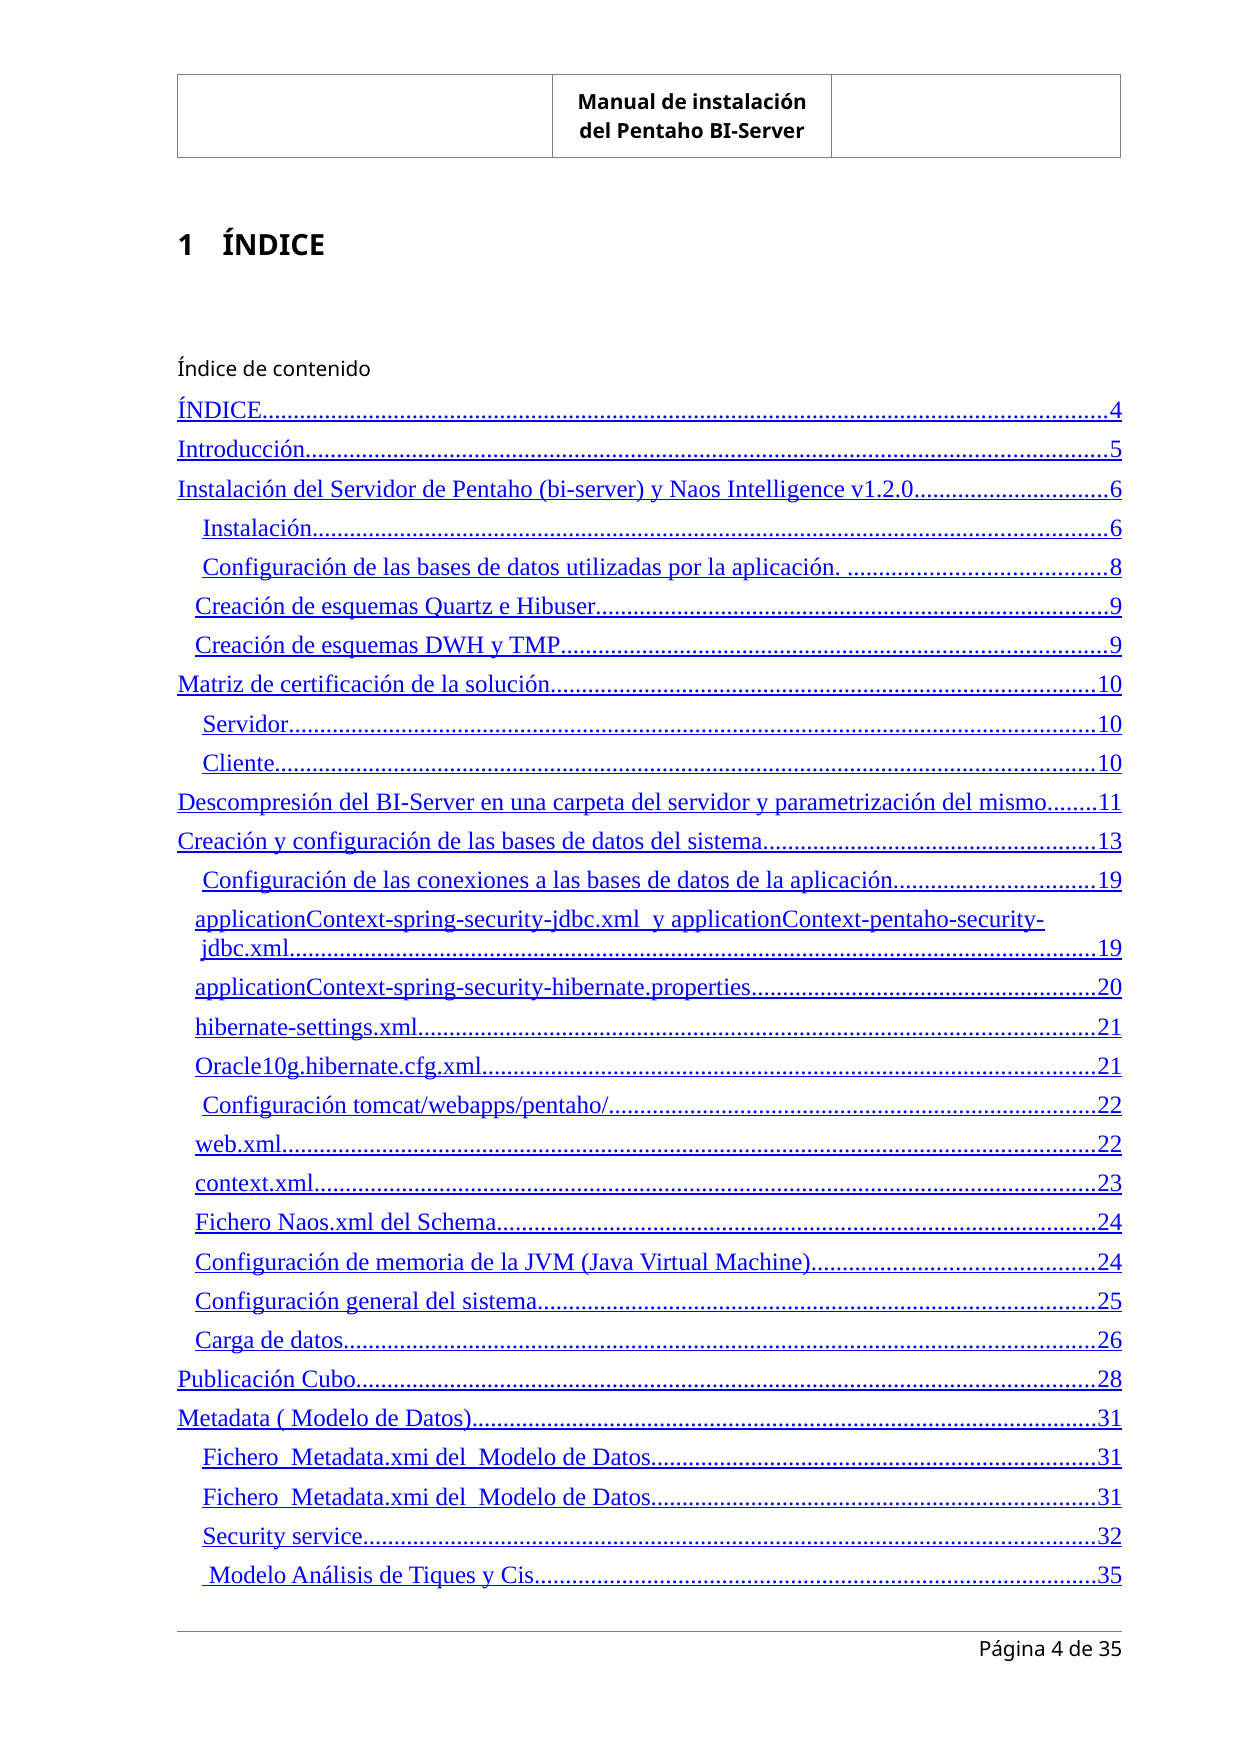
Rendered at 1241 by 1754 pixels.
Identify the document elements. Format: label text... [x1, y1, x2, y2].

text Instalación. 6 [202, 513, 1122, 538]
text Metadata ( Modelo de Datos). 31 [177, 1403, 1157, 1432]
text Oracle10g.hibernate.cfg.xml 21 [195, 1051, 1122, 1076]
text Configuración general del sistema 25 [195, 1286, 1122, 1311]
text ÍNDICE 4 [177, 395, 1157, 424]
text Carga de datos 26 [195, 1325, 1122, 1350]
text applicationContext-spring-security-hibernate.properties 20 [195, 972, 1122, 997]
text Publicación Cubo 28 [177, 1364, 1157, 1393]
text Configuración de las conexiones a las bases de datos de la aplicación. 19 [202, 865, 1122, 890]
text Servidor 10 [202, 709, 1122, 734]
text Descompresión del BI-Server en una carpeta del servidor y parametrización del mismo. 11 [177, 787, 1157, 816]
text applicationContext-spring-security-jdbc.xml y applicationContext-pentaho-security-jdbc.xml. 19 [195, 904, 1122, 962]
text Security service 32 [202, 1521, 1122, 1546]
text Configuración de las bases de datos utilizadas por la aplicación. 8 [202, 552, 1122, 577]
text Modelo Análisis de Tiques y Cis 35 [202, 1560, 1122, 1585]
text Creación y configuración de las bases de datos del sistema 13 [177, 826, 1157, 855]
subtitle Índice de contenido [177, 354, 1122, 383]
text Configuración tomcat/webapps/pentaho/ 22 [202, 1090, 1122, 1115]
text Creación de esquemas DWH y TMP 9 [195, 630, 1122, 655]
text hibernate-settings.xml 21 [195, 1012, 1122, 1037]
text Configuración de memoria de la JVM (Java Virtual Machine) 24 [195, 1247, 1122, 1272]
text Fichero Metadata.xmi del Modelo de Datos. 31 [202, 1442, 1122, 1467]
text web.xml 22 [195, 1129, 1122, 1154]
text Instalación del Servidor de Pentaho (bi-server) y Naos Intelligence v1.2.0 6 [177, 474, 1157, 502]
text Introducción 5 [177, 434, 1157, 463]
text Matriz de certificación de la solución 10 [177, 669, 1157, 698]
text context.xml 23 [195, 1168, 1122, 1193]
text Cliente 10 [202, 748, 1122, 773]
text Creación de esquemas Quartz e Hibuser 9 [195, 591, 1122, 616]
text Fichero Naos.xml del Schema. 24 [195, 1207, 1122, 1232]
text Fichero Metadata.xmi del Modelo de Datos. 31 [202, 1482, 1122, 1507]
subtitle ÍNDICE [177, 224, 1122, 263]
